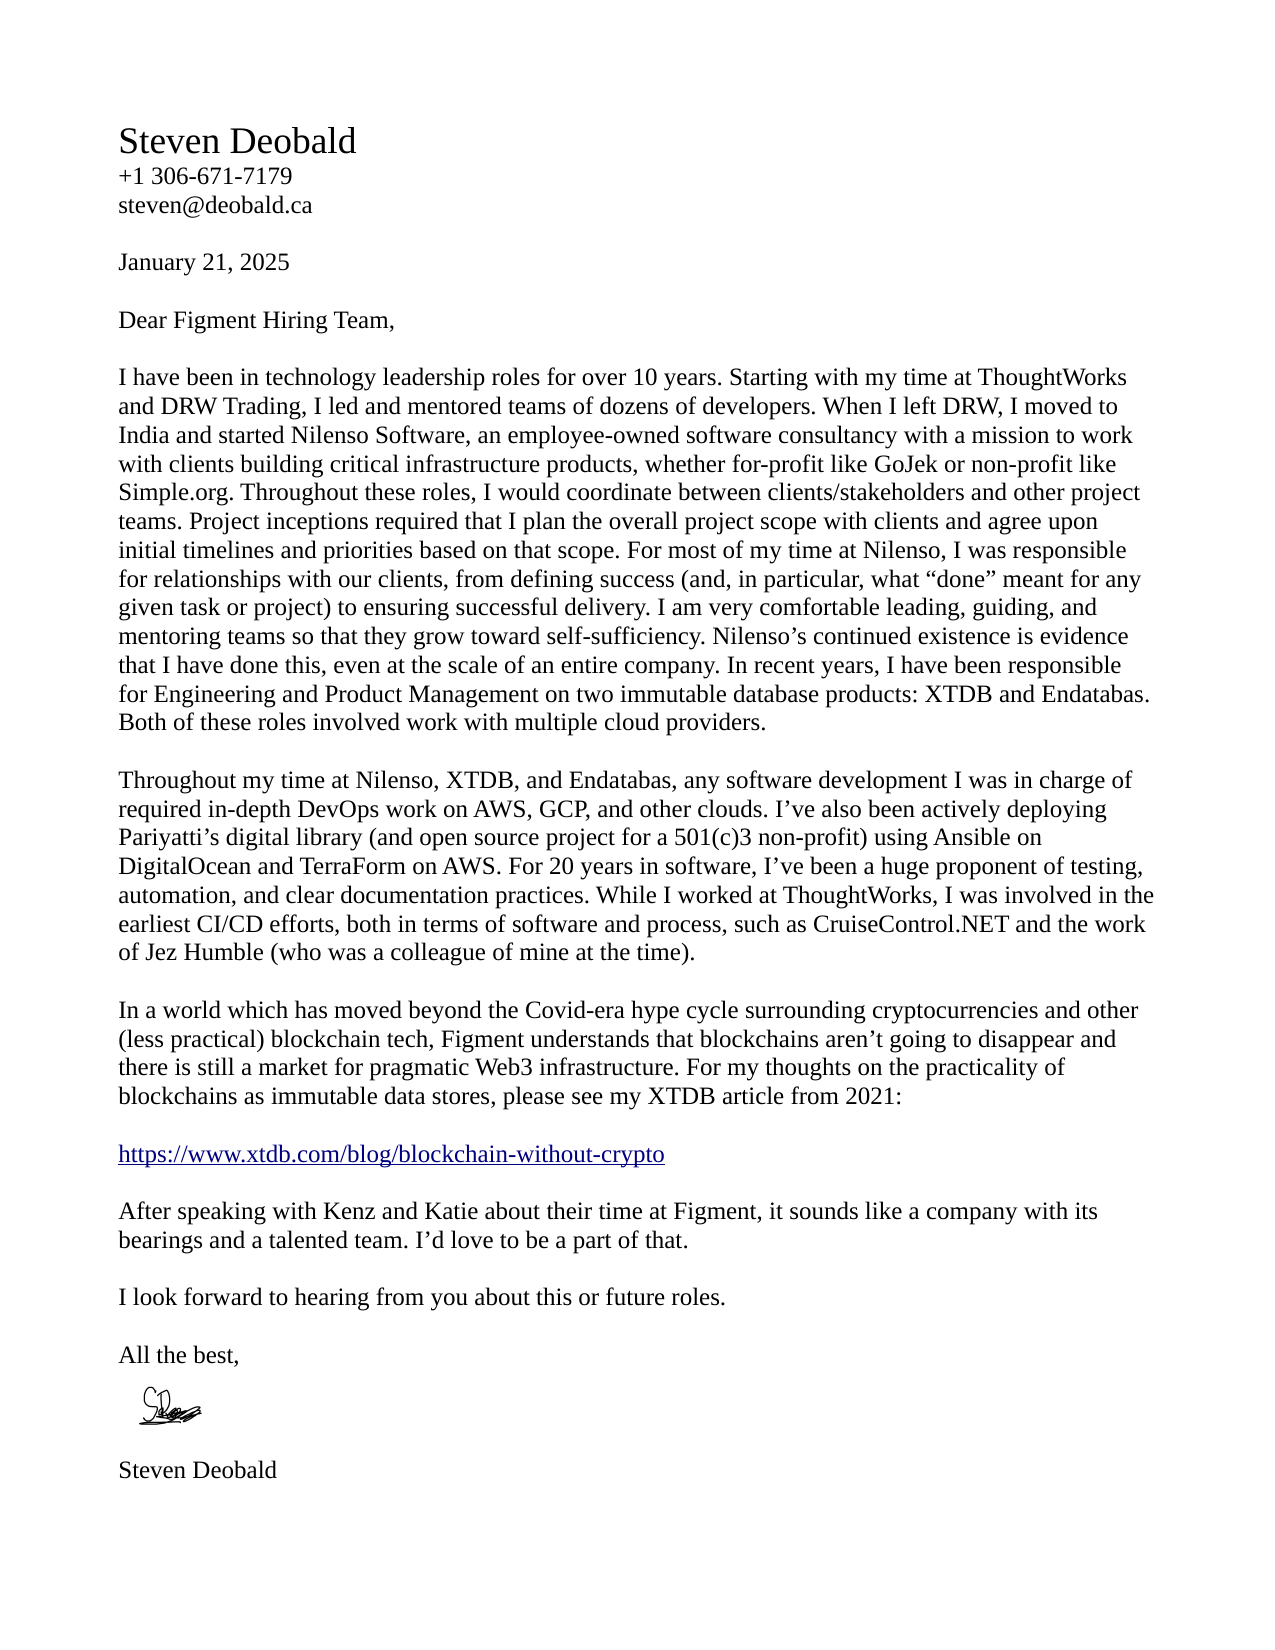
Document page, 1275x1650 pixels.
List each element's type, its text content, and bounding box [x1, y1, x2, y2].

text All the best, [118, 1340, 1157, 1369]
text Steven Deobald [118, 118, 1157, 161]
text I look forward to hearing from you about this or future roles. [118, 1282, 1157, 1311]
text I have been in technology leadership roles for over 10 years. Starting with my time at ThoughtWorks and DRW Trading, I led and mentored teams of dozens of developers. When I left DRW, I moved to India and started Nilenso Software, an employee-owned software consultancy with a mission to work with clients building critical infrastructure products, whether for-profit like GoJek or non-profit like Simple.org. Throughout these roles, I would coordinate between clients/stakeholders and other project teams. Project inceptions required that I plan the overall project scope with clients and agree upon initial timelines and priorities based on that scope. For most of my time at Nilenso, I was responsible for relationships with our clients, from defining success (and, in particular, what “done” meant for any given task or project) to ensuring successful delivery. I am very comfortable leading, guiding, and mentoring teams so that they grow toward self-sufficiency. Nilenso’s continued existence is evidence that I have done this, even at the scale of an entire company. In recent years, I have been responsible for Engineering and Product Management on two immutable database products: XTDB and Endatabas. Both of these roles involved work with multiple cloud providers. [118, 362, 1157, 736]
text https://www.xtdb.com/blog/blockchain-without-crypto [118, 1139, 1157, 1167]
text January 21, 2025 [118, 247, 1157, 276]
picture [133, 1375, 208, 1449]
text +1 306-671-7179 [118, 161, 1157, 190]
text In a world which has moved beyond the Covid-era hype cycle surrounding cryptocurrencies and other (less practical) blockchain tech, Figment understands that blockchains aren’t going to disappear and there is still a market for pragmatic Web3 infrastructure. For my thoughts on the practicality of blockchains as immutable data stores, please see my XTDB article from 2021: [118, 995, 1157, 1110]
text Steven Deobald [118, 1455, 1157, 1484]
text Throughout my time at Nilenso, XTDB, and Endatabas, any software development I was in charge of required in-depth DevOps work on AWS, GCP, and other clouds. I’ve also been actively deploying Pariyatti’s digital library (and open source project for a 501(c)3 non-profit) using Ansible on DigitalOcean and TerraForm on AWS. For 20 years in software, I’ve been a huge proponent of testing, automation, and clear documentation practices. While I worked at ThoughtWorks, I was involved in the earliest CI/CD efforts, both in terms of software and process, such as CruiseControl.NET and the work of Jez Humble (who was a colleague of mine at the time). [118, 765, 1157, 966]
text steven@deobald.ca [118, 190, 1157, 219]
text After speaking with Kenz and Katie about their time at Figment, it sounds like a company with its bearings and a talented team. I’d love to be a part of that. [118, 1196, 1157, 1254]
text Dear Figment Hiring Team, [118, 305, 1157, 334]
